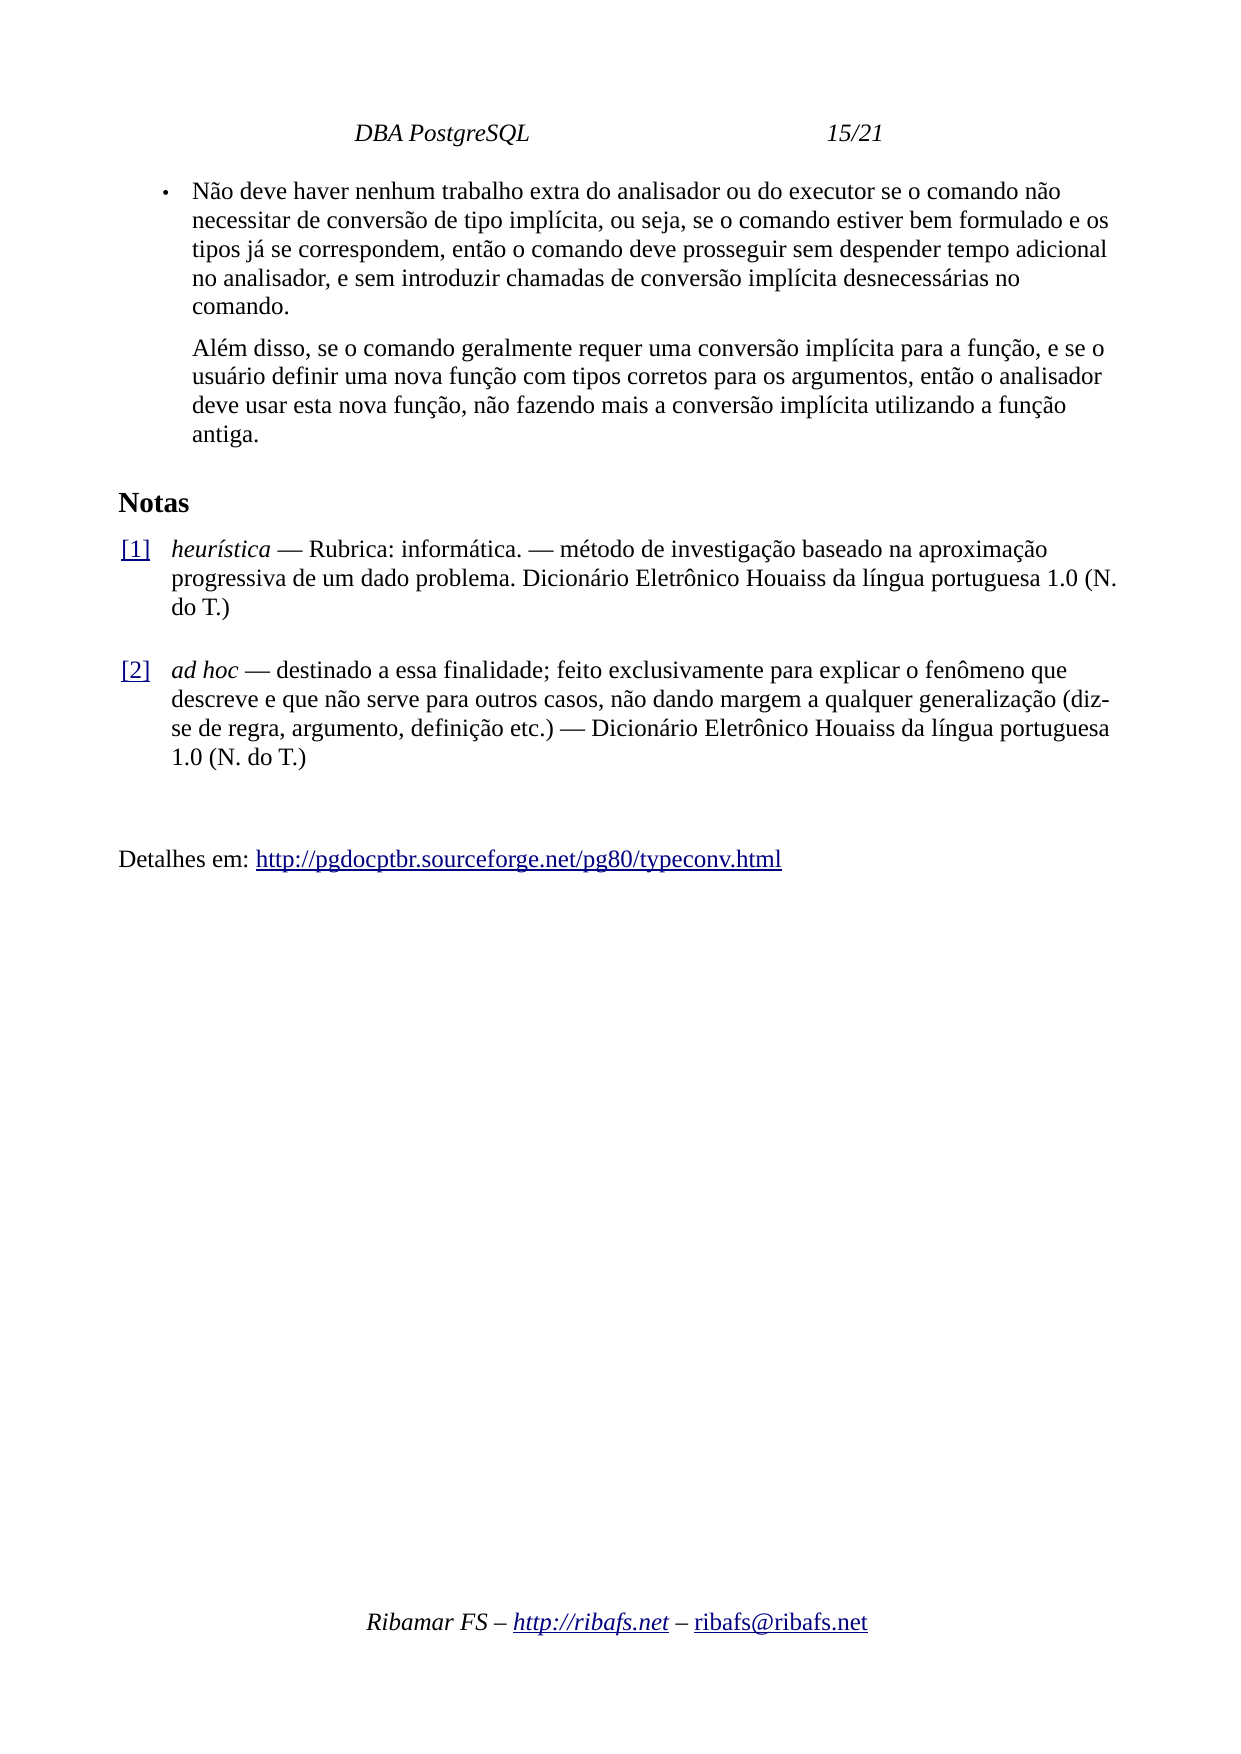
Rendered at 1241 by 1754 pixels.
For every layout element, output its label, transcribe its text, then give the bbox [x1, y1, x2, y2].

table_cell ad hoc — destinado a essa finalidade; feito exclusivamente para explicar o fenômeno que descreve e que não serve para outros casos, não dando margem a qualquer generalização (diz-se de regra, argumento, definição etc.) — Dicionário Eletrônico Houaiss da língua portuguesa 1.0 (N. do T.) [168, 653, 1122, 803]
table_header [1] [118, 531, 168, 653]
subtitle Notas [118, 485, 1122, 519]
table_header heurística — Rubrica: informática. — método de investigação baseado na aproximação progressiva de um dado problema. Dicionário Eletrônico Houaiss da língua portuguesa 1.0 (N. do T.) [168, 531, 1122, 653]
list Não deve haver nenhum trabalho extra do analisador ou do executor se o comando não necessitar de conversão de tipo implícita, ou seja, se o comando estiver bem formulado e os tipos já se correspondem, então o comando deve prosseguir sem despender tempo adicional no analisador, e sem introduzir chamadas de conversão implícita desnecessárias no comando. [162, 176, 1122, 320]
list Além disso, se o comando geralmente requer uma conversão implícita para a função, e se o usuário definir uma nova função com tipos corretos para os argumentos, então o analisador deve usar esta nova função, não fazendo mais a conversão implícita utilizando a função antiga. [162, 333, 1122, 448]
text Detalhes em: http://pgdocptbr.sourceforge.net/pg80/typeconv.html [118, 844, 1122, 873]
table_cell [2] [118, 653, 168, 803]
